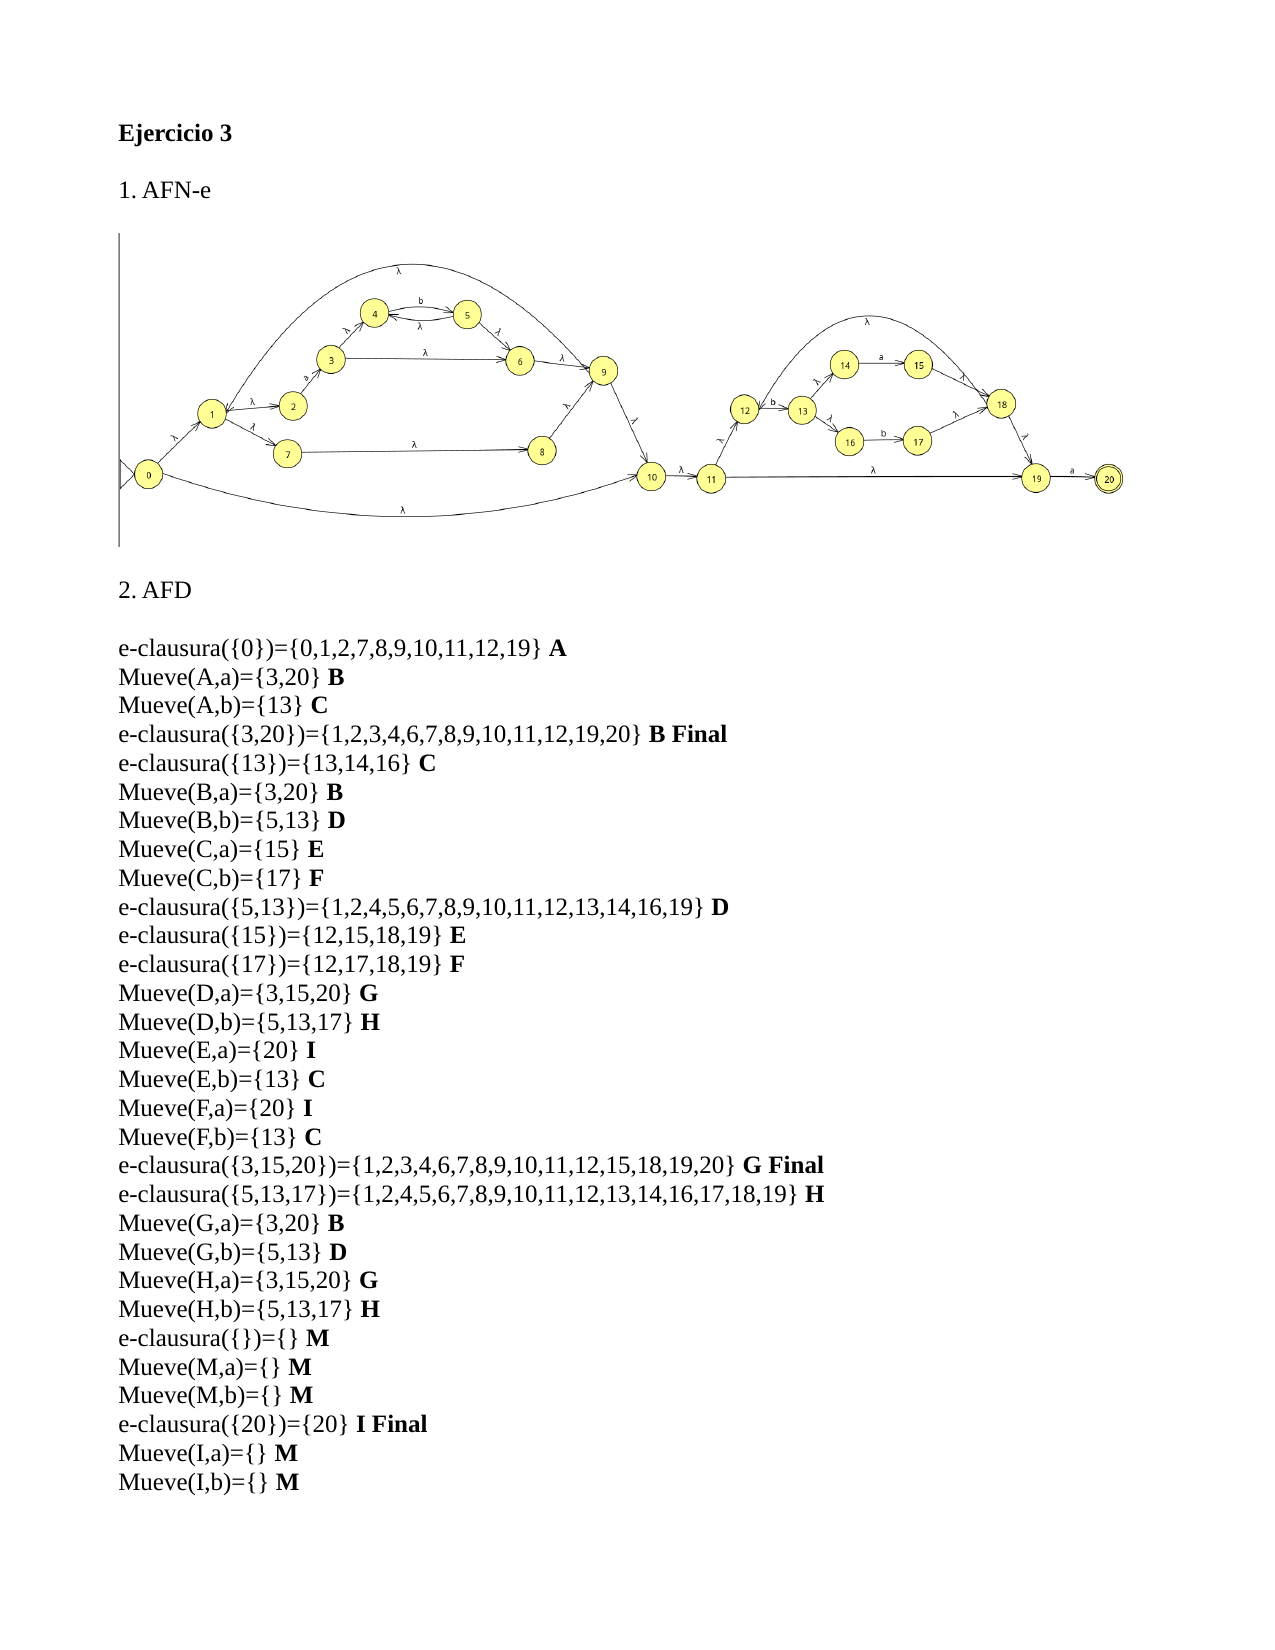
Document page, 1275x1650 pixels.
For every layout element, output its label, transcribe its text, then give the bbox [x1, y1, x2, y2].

text Mueve(C,b)={17} F [118, 863, 1157, 892]
text Mueve(D,a)={3,15,20} G [118, 978, 1157, 1007]
text e-clausura({20})={20} I Final [118, 1409, 1157, 1438]
text e-clausura({17})={12,17,18,19} F [118, 949, 1157, 978]
text Mueve(B,a)={3,20} B [118, 777, 1157, 805]
text Mueve(G,b)={5,13} D [118, 1237, 1157, 1265]
text Mueve(B,b)={5,13} D [118, 805, 1157, 834]
text e-clausura({5,13,17})={1,2,4,5,6,7,8,9,10,11,12,13,14,16,17,18,19} H [118, 1179, 1157, 1208]
text Mueve(A,b)={13} C [118, 690, 1157, 719]
text Mueve(E,b)={13} C [118, 1064, 1157, 1093]
text Mueve(M,b)={} M [118, 1380, 1157, 1409]
text Mueve(C,a)={15} E [118, 834, 1157, 863]
text 1. AFN-e [118, 176, 1157, 204]
text Mueve(F,a)={20} I [118, 1093, 1157, 1122]
text Mueve(E,a)={20} I [118, 1035, 1157, 1064]
text Mueve(I,b)={} M [118, 1467, 1157, 1495]
text e-clausura({})={} M [118, 1323, 1157, 1352]
text e-clausura({3,15,20})={1,2,3,4,6,7,8,9,10,11,12,15,18,19,20} G Final [118, 1150, 1157, 1179]
text Ejercicio 3 [118, 118, 1157, 147]
picture [118, 233, 1157, 547]
text e-clausura({5,13})={1,2,4,5,6,7,8,9,10,11,12,13,14,16,19} D [118, 892, 1157, 920]
text 2. AFD [118, 575, 1157, 604]
text Mueve(I,a)={} M [118, 1438, 1157, 1467]
text Mueve(A,a)={3,20} B [118, 662, 1157, 690]
text Mueve(M,a)={} M [118, 1352, 1157, 1380]
text e-clausura({0})={0,1,2,7,8,9,10,11,12,19} A [118, 633, 1157, 662]
text Mueve(F,b)={13} C [118, 1122, 1157, 1150]
text Mueve(G,a)={3,20} B [118, 1208, 1157, 1237]
text Mueve(D,b)={5,13,17} H [118, 1007, 1157, 1035]
text Mueve(H,a)={3,15,20} G [118, 1265, 1157, 1294]
text e-clausura({15})={12,15,18,19} E [118, 920, 1157, 949]
text e-clausura({3,20})={1,2,3,4,6,7,8,9,10,11,12,19,20} B Final [118, 719, 1157, 748]
text e-clausura({13})={13,14,16} C [118, 748, 1157, 777]
text Mueve(H,b)={5,13,17} H [118, 1294, 1157, 1323]
